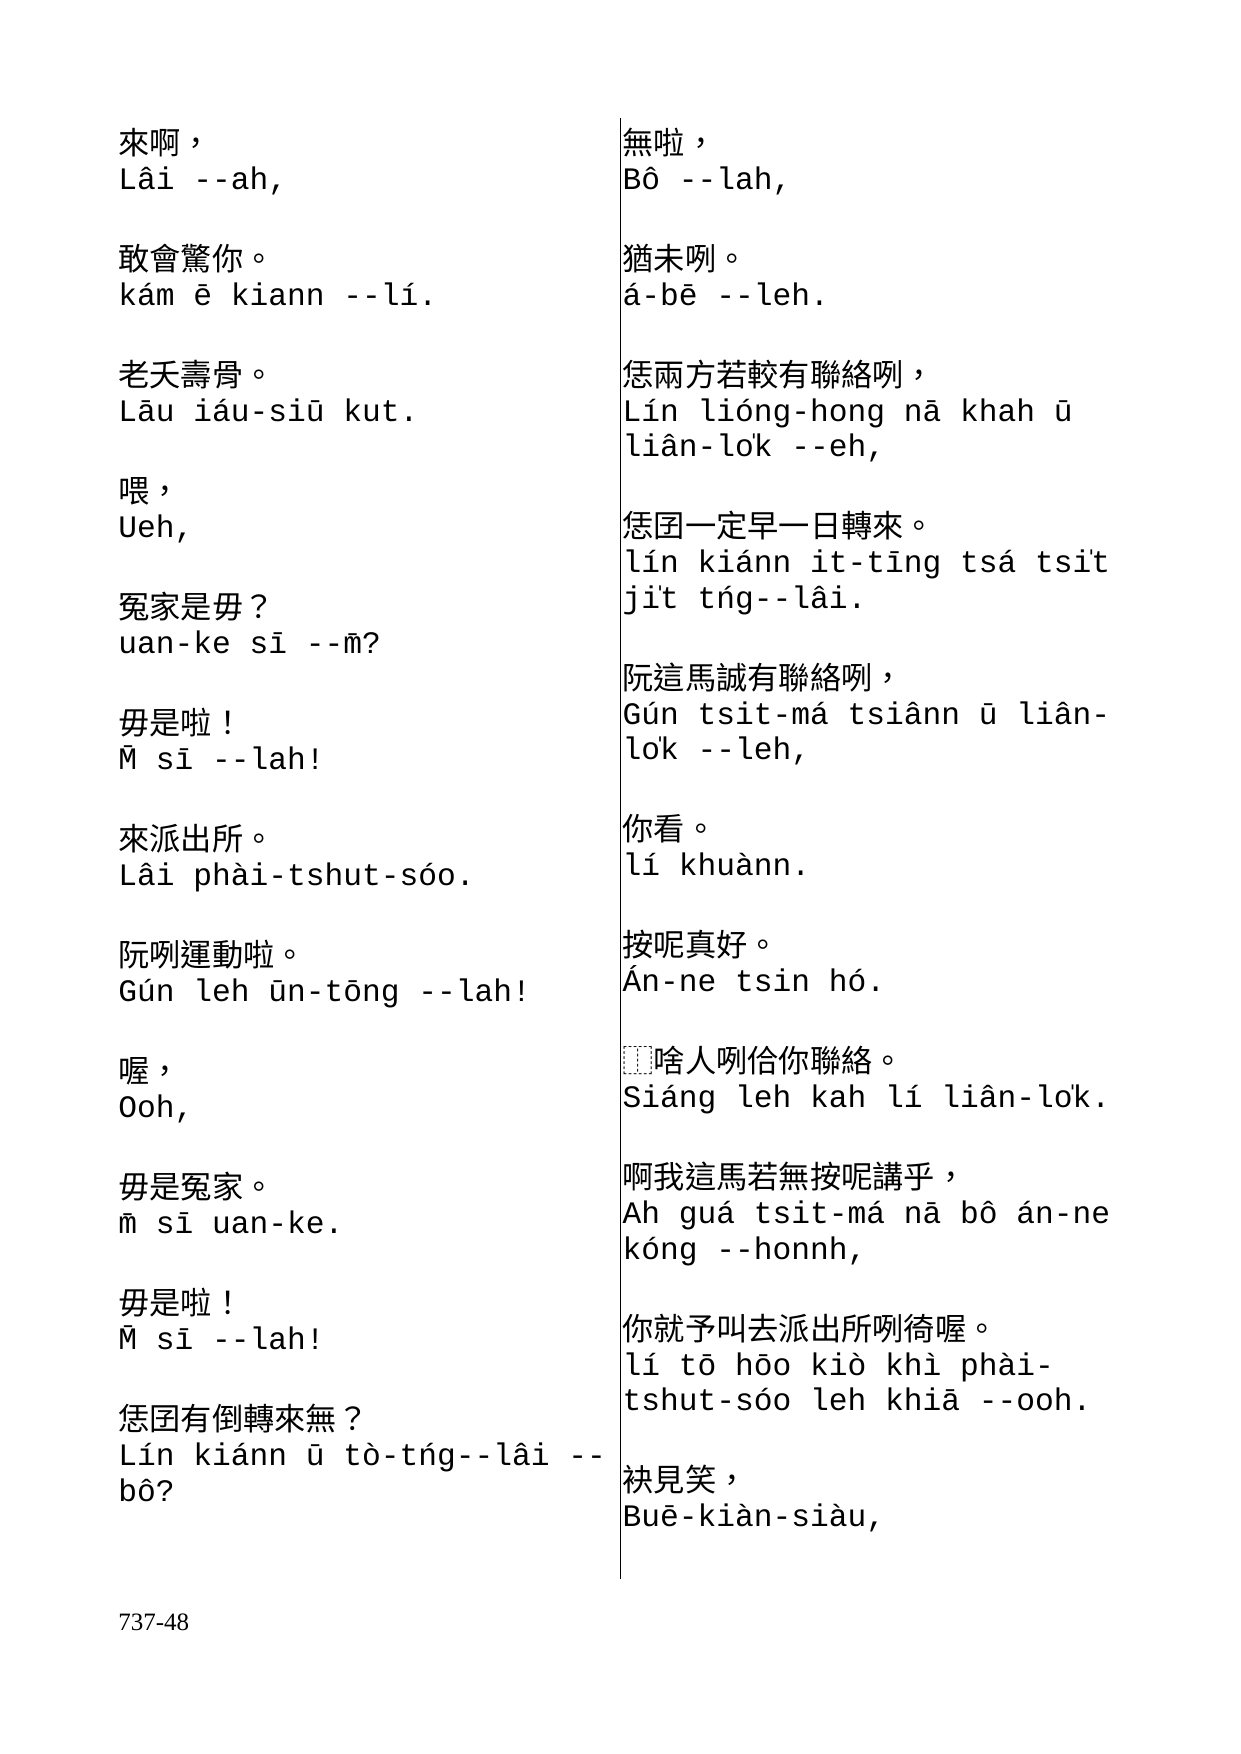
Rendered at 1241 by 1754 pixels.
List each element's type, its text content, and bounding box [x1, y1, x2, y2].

text Lín lióng-hong nā khah ū liân-lo̍k --eh, [622, 395, 1122, 466]
text 喂， [118, 466, 618, 511]
text Lâi --ah, [118, 163, 618, 199]
text 猶未咧。 [622, 234, 1122, 279]
text 阮咧運動啦。 [118, 930, 618, 976]
text 恁兩方若較有聯絡咧， [622, 350, 1122, 395]
text 喔， [118, 1046, 618, 1092]
text 毋是啦！ [118, 1278, 618, 1324]
text Bô --lah, [622, 163, 1122, 199]
text 老夭壽骨。 [118, 350, 618, 395]
text 恁囝一定早一日轉來。 [622, 502, 1122, 547]
text Gún tsit-má tsiânn ū liân-lo̍k --leh, [622, 698, 1122, 769]
text 毋是啦！ [118, 698, 618, 743]
text M̄ sī --lah! [118, 1324, 618, 1359]
text M̄ sī --lah! [118, 743, 618, 779]
text 你就予叫去派出所咧徛喔。 [622, 1304, 1122, 1349]
text uan-ke sī --m̄? [118, 627, 618, 663]
text m̄ sī uan-ke. [118, 1208, 618, 1243]
text 按呢真好。 [622, 921, 1122, 966]
text 袂見笑， [622, 1456, 1122, 1501]
text Lāu iáu-siū kut. [118, 395, 618, 431]
text Lín kiánn ū tò-tńg--lâi --bô? [118, 1440, 618, 1511]
text Án-ne tsin hó. [622, 966, 1122, 1001]
text lí khuànn. [622, 850, 1122, 885]
text 恁囝有倒轉來無？ [118, 1394, 618, 1440]
text Siáng leh kah lí liân-lo̍k. [622, 1082, 1122, 1117]
text Ueh, [118, 511, 618, 547]
text 阮這馬誠有聯絡咧， [622, 653, 1122, 698]
text Buē-kiàn-siàu, [622, 1501, 1122, 1536]
text Gún leh ūn-tōng --lah! [118, 976, 618, 1011]
text lín kiánn it-tīng tsá tsi̍t ji̍t tńg--lâi. [622, 547, 1122, 618]
text Ooh, [118, 1092, 618, 1127]
text 毋是冤家。 [118, 1162, 618, 1208]
text 無啦， [622, 118, 1122, 163]
text lí tō hōo kiò khì phài-tshut-sóo leh khiā --ooh. [622, 1349, 1122, 1420]
text 敢會驚你。 [118, 234, 618, 279]
text ⿰啥人咧佮你聯絡。 [622, 1037, 1122, 1082]
text á-bē --leh. [622, 279, 1122, 315]
text 啊我這馬若無按呢講乎， [622, 1153, 1122, 1198]
text Ah guá tsit-má nā bô án-ne kóng --honnh, [622, 1198, 1122, 1269]
text 來啊， [118, 118, 618, 163]
text 冤家是毋？ [118, 582, 618, 627]
text kám ē kiann --lí. [118, 279, 618, 315]
text Lâi phài-tshut-sóo. [118, 859, 618, 895]
text 你看。 [622, 804, 1122, 850]
text 來派出所。 [118, 814, 618, 859]
